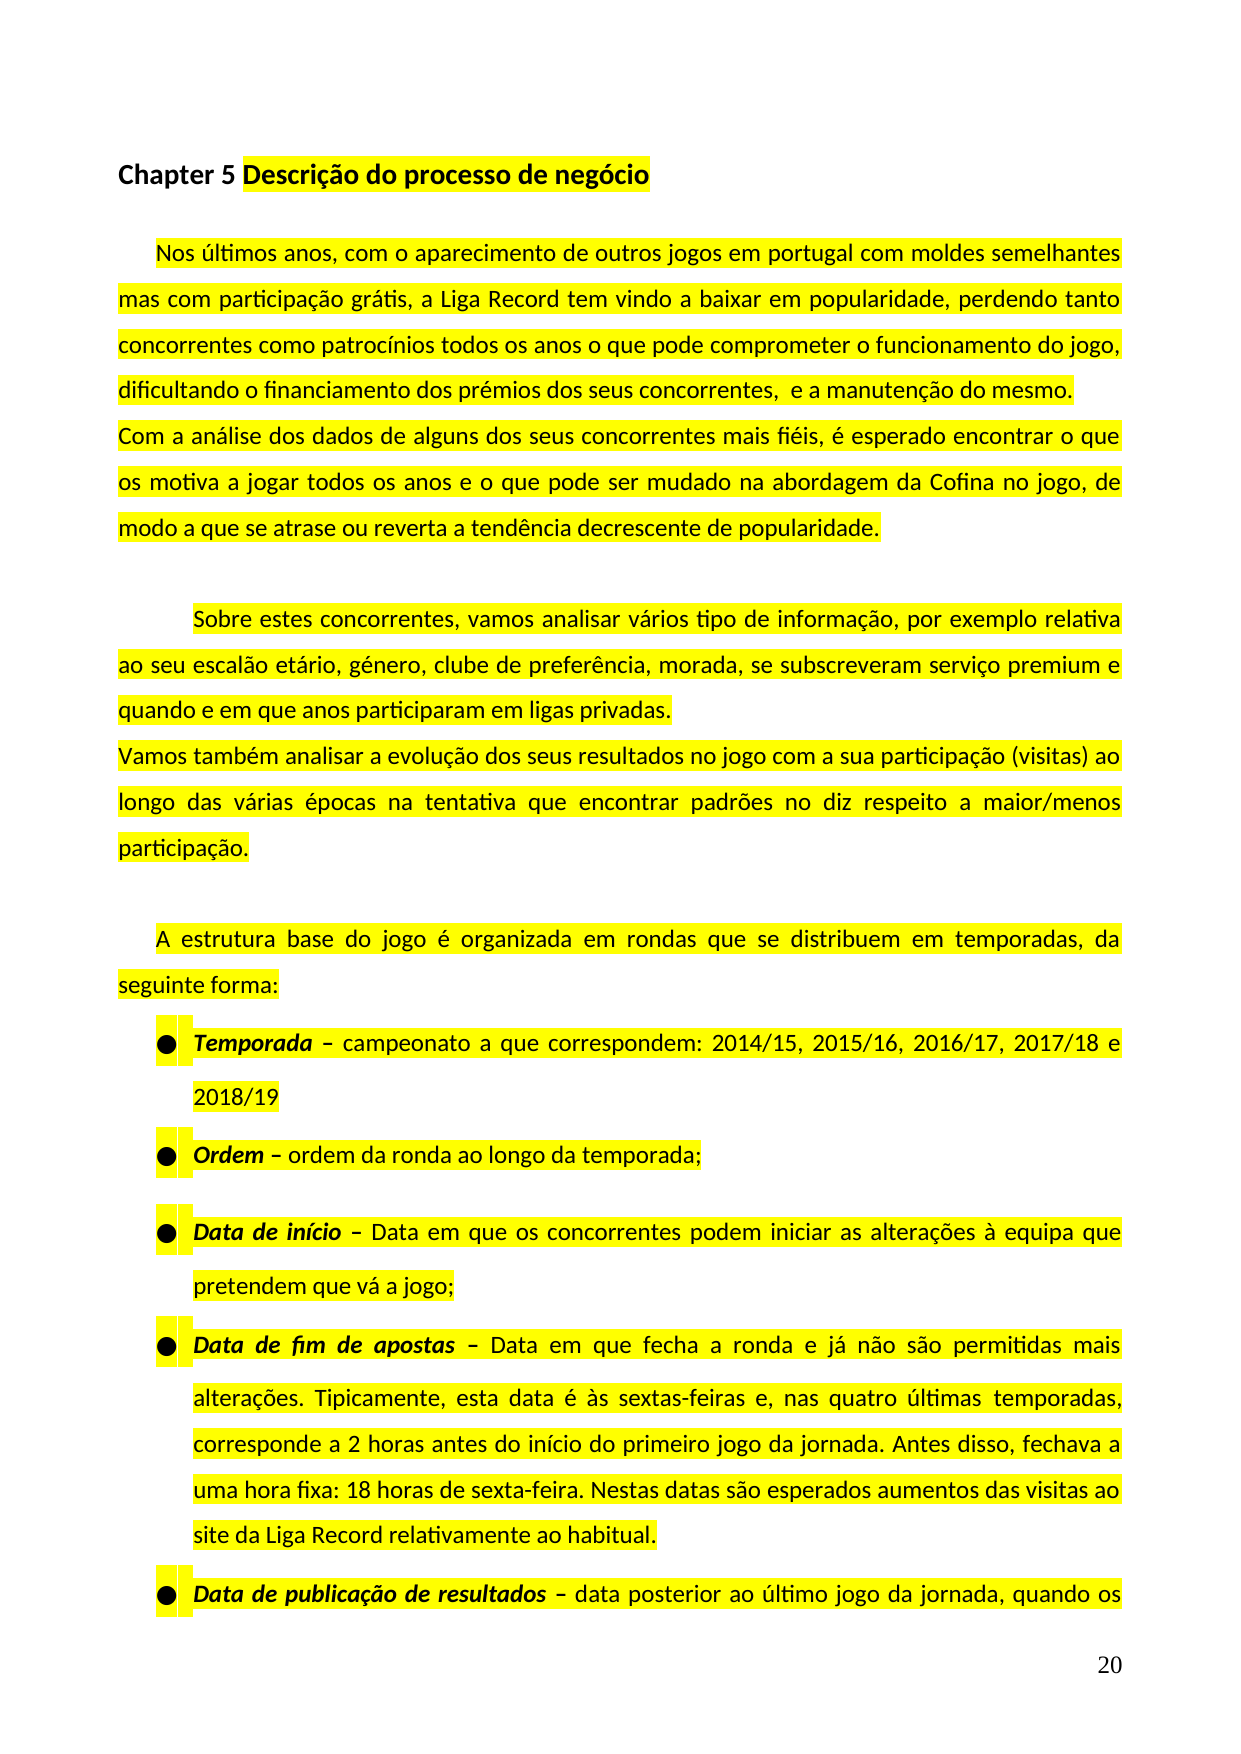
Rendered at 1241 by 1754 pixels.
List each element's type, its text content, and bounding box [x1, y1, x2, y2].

list Temporada – campeonato a que correspondem: 2014/15, 2015/16, 2016/17, 2017/18 e 2018/19 [156, 1015, 1122, 1112]
list Data de publicação de resultados – data posterior ao último jogo da jornada, quando os [193, 1565, 1122, 1617]
list Data de início – Data em que os concorrentes podem iniciar as alterações à equipa que pretendem que vá a jogo; [156, 1204, 1122, 1301]
text Com a análise dos dados de alguns dos seus concorrentes mais fiéis, é esperado encontrar o que os motiva a jogar todos os anos e o que pode ser mudado na abordagem da Cofina no jogo, de modo a que se atrase ou reverta a tendência decrescente de popularidade. [118, 420, 1122, 542]
list Ordem – ordem da ronda ao longo da temporada; [193, 1127, 1122, 1178]
text Sobre estes concorrentes, vamos analisar vários tipo de informação, por exemplo relativa ao seu escalão etário, género, clube de preferência, morada, se subscreveram serviço premium e quando e em que anos participaram em ligas privadas. [118, 603, 1122, 725]
text A estrutura base do jogo é organizada em rondas que se distribuem em temporadas, da seguinte forma: [118, 923, 1122, 999]
text Vamos também analisar a evolução dos seus resultados no jogo com a sua participação (visitas) ao longo das várias épocas na tentativa que encontrar padrões no diz respeito a maior/menos participação. [118, 740, 1122, 862]
subtitle Descrição do processo de negócio [118, 156, 1122, 192]
list Data de fim de apostas – Data em que fecha a ronda e já não são permitidas mais alterações. Tipicamente, esta data é às sextas-feiras e, nas quatro últimas temporadas, corresponde a 2 horas antes do início do primeiro jogo da jornada. Antes disso, fechava a uma hora fixa: 18 horas de sexta-feira. Nestas datas são esperados aumentos das visitas ao site da Liga Record relativamente ao habitual. [156, 1316, 1122, 1550]
text Nos últimos anos, com o aparecimento de outros jogos em portugal com moldes semelhantes mas com participação grátis, a Liga Record tem vindo a baixar em popularidade, perdendo tanto concorrentes como patrocínios todos os anos o que pode comprometer o funcionamento do jogo, dificultando o financiamento dos prémios dos seus concorrentes, e a manutenção do mesmo. [118, 237, 1122, 405]
